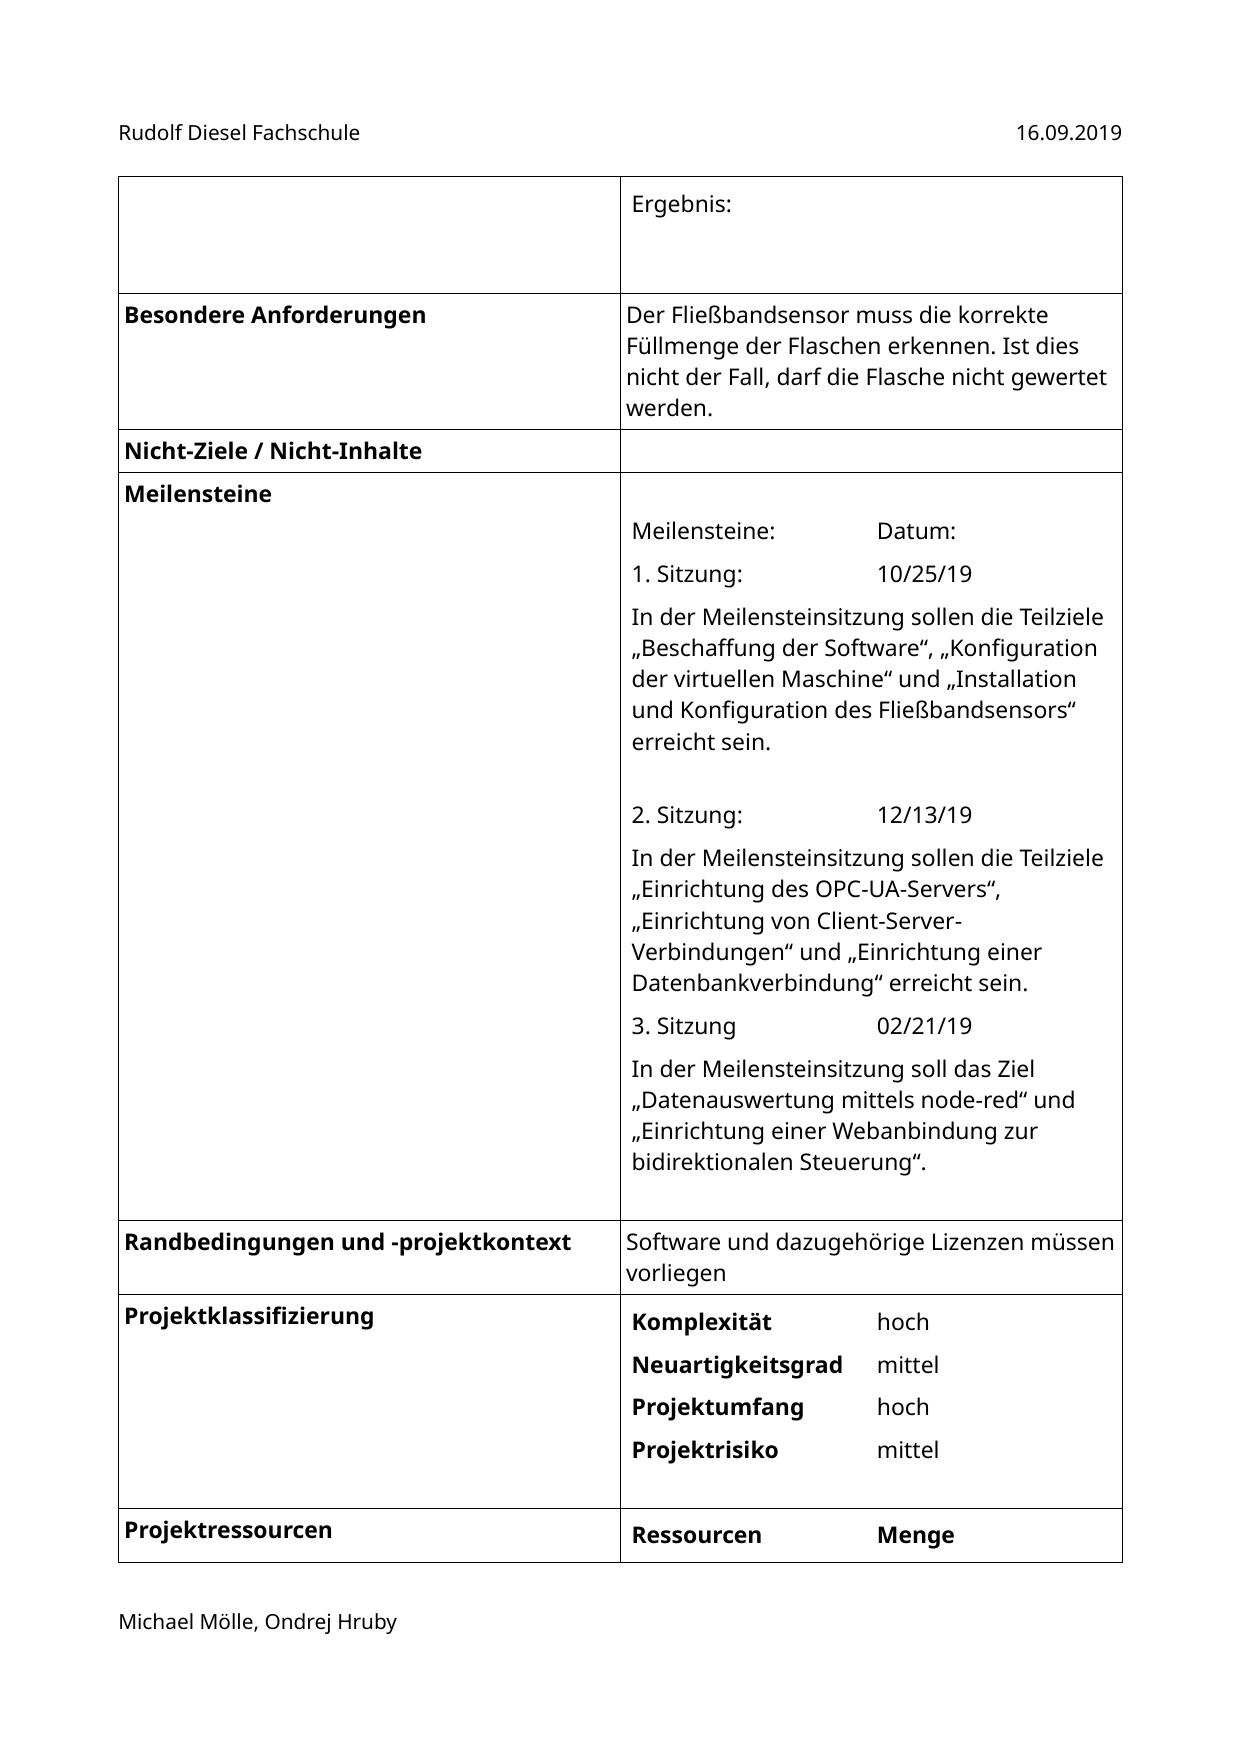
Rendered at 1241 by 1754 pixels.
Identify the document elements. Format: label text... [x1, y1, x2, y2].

table_cell Der Fließbandsensor muss die korrekte Füllmenge der Flaschen erkennen. Ist dies nicht der Fall, darf die Flasche nicht gewertet werden. [621, 294, 1122, 429]
table_cell Ergebnis: [626, 182, 871, 224]
table_cell Meilensteine [119, 473, 620, 1220]
table_cell 13.12.19 [871, 794, 1116, 836]
table_cell hoch [871, 1386, 1116, 1428]
table_cell 2. Sitzung: [626, 794, 871, 836]
table_cell Projektressourcen [119, 1509, 620, 1562]
table_header hoch [871, 1300, 1116, 1343]
table_cell In der Meilensteinsitzung sollen die Teilziele „Beschaffung der Software“, „Konfiguration der virtuellen Maschine“ und „Installation und Konfiguration des Fließbandsensors“ erreicht sein. [626, 595, 1116, 794]
table_cell Neuartigkeitsgrad [626, 1343, 871, 1386]
table_cell [621, 177, 1122, 293]
table_cell In der Meilensteinsitzung sollen die Teilziele „Einrichtung des OPC-UA-Servers“, „Einrichtung von Client-Server-Verbindungen“ und „Einrichtung einer Datenbankverbindung“ erreicht sein. [626, 836, 1116, 1004]
table_cell mittel [871, 1343, 1116, 1386]
table_cell [621, 473, 1122, 1220]
table_cell Projektumfang [626, 1386, 871, 1428]
table_header Ressourcen [626, 1514, 871, 1556]
table_cell mittel [871, 1428, 1116, 1471]
table_header Menge [871, 1514, 1116, 1556]
table_cell [119, 177, 620, 293]
table_cell [621, 430, 1122, 472]
table_header 21.02.19 [871, 1004, 1116, 1047]
table_cell [621, 1509, 1122, 1562]
table_cell Randbedingungen und -projektkontext [119, 1221, 620, 1294]
table_cell Software und dazugehörige Lizenzen müssen vorliegen [621, 1221, 1122, 1294]
table_header Datum: [871, 509, 1116, 552]
table_cell [871, 182, 1116, 224]
table_cell Projektrisiko [626, 1428, 871, 1471]
table_cell Projektklassifizierung [119, 1295, 620, 1508]
table_header Komplexität [626, 1300, 871, 1343]
table_cell In der Meilensteinsitzung soll das Ziel „Datenauswertung mittels node-red“ und „Einrichtung einer Webanbindung zur bidirektionalen Steuerung“. [626, 1047, 1116, 1183]
table_cell Besondere Anforderungen [119, 294, 620, 429]
table_cell [621, 1295, 1122, 1508]
table_header 3. Sitzung [626, 1004, 871, 1047]
table_header Meilensteine: [626, 509, 871, 552]
table_cell Nicht-Ziele / Nicht-Inhalte [119, 430, 620, 472]
table_cell 25.10.19 [871, 552, 1116, 595]
table_cell 1. Sitzung: [626, 552, 871, 595]
